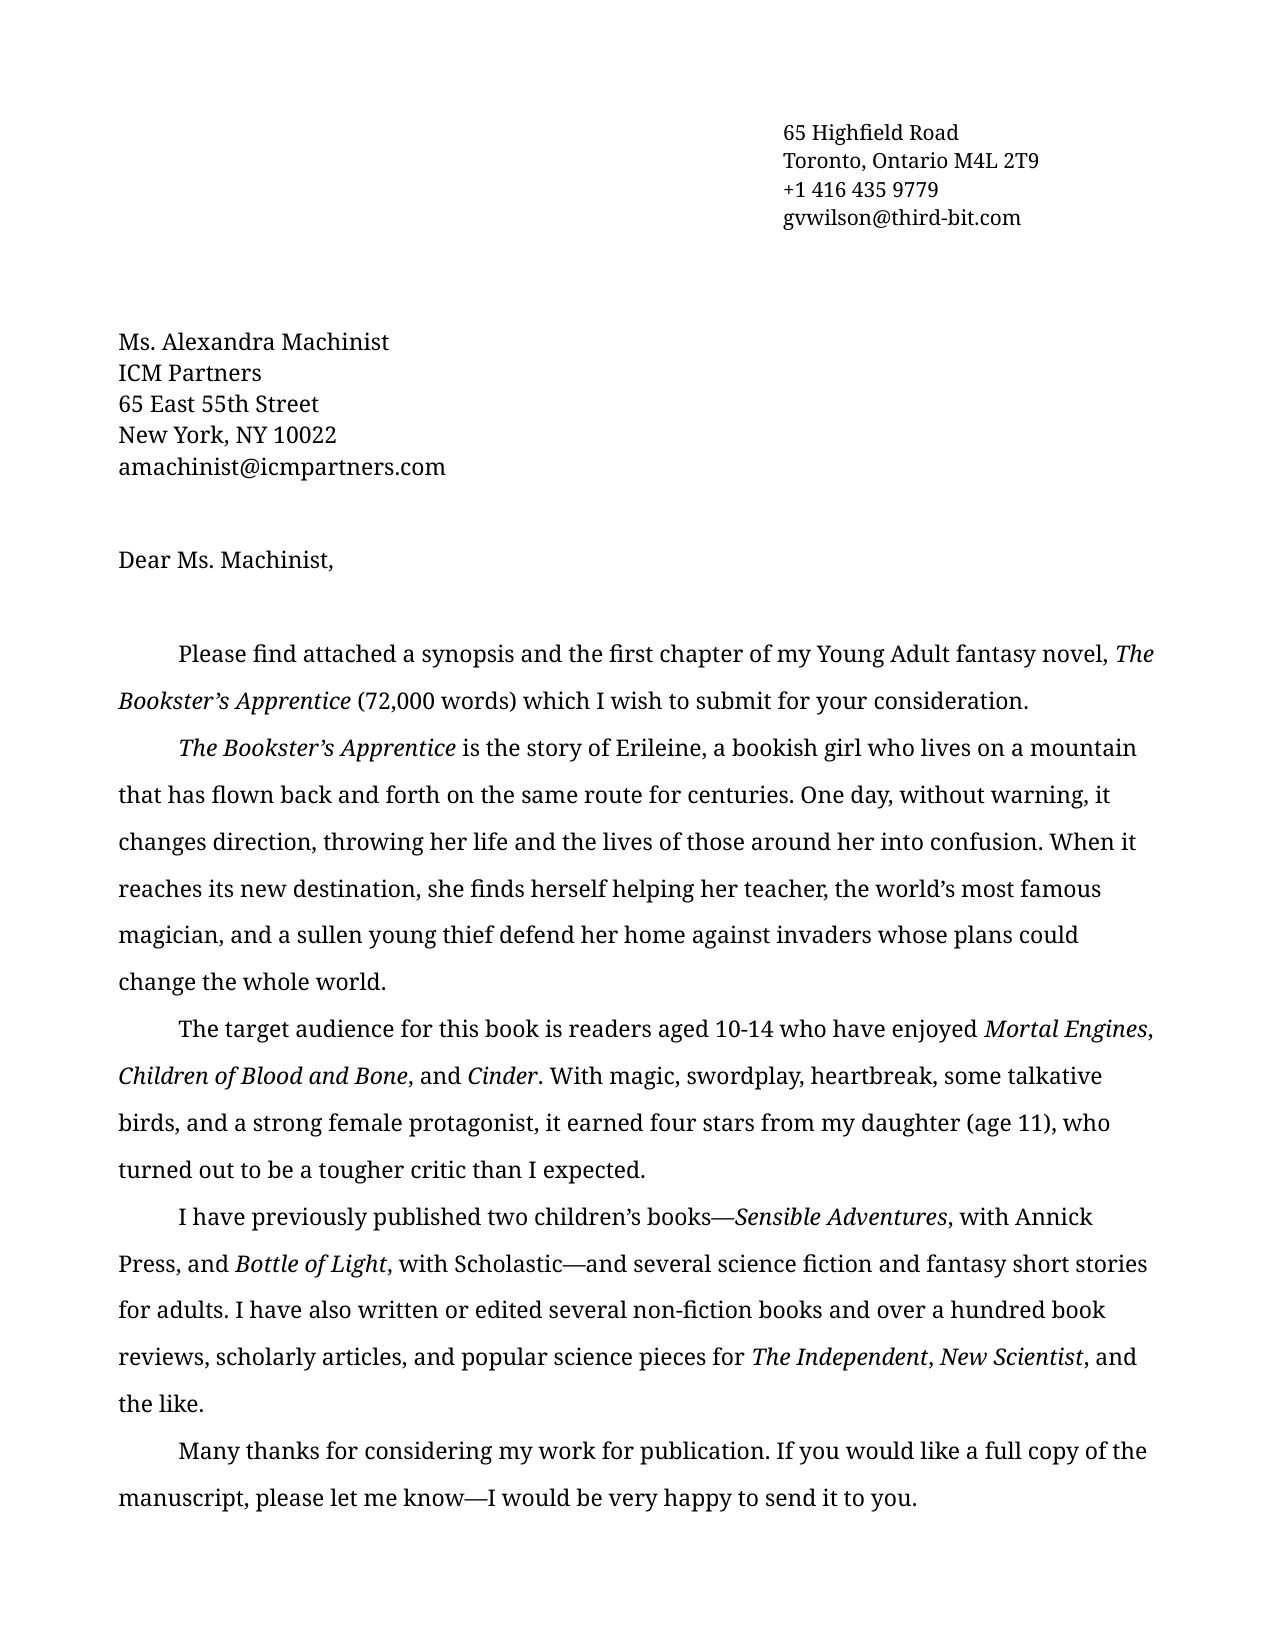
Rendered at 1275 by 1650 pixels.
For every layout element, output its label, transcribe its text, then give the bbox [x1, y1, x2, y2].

text I have previously published two children’s books—Sensible Adventures, with Annick Press, and Bottle of Light, with Scholastic—and several science fiction and fantasy short stories for adults. I have also written or edited several non-fiction books and over a hundred book reviews, scholarly articles, and popular science pieces for The Independent, New Scientist, and the like. [118, 1201, 1157, 1419]
text Dear Ms. Machinist, [118, 544, 1157, 576]
text amachinist@icmpartners.com [118, 451, 1157, 482]
text Many thanks for considering my work for publication. If you would like a full copy of the manuscript, please let me know—I would be very happy to send it to you. [118, 1435, 1157, 1513]
text 65 Highfield Road [118, 118, 1157, 147]
text Ms. Alexandra Machinist [118, 326, 1157, 357]
text +1 416 435 9779 [118, 175, 1157, 203]
text ICM Partners [118, 357, 1157, 388]
text gvwilson@third-bit.com [118, 203, 1157, 232]
text Please find attached a synopsis and the first chapter of my Young Adult fantasy novel, The Bookster’s Apprentice (72,000 words) which I wish to submit for your consideration. [118, 638, 1157, 716]
text The Bookster’s Apprentice is the story of Erileine, a bookish girl who lives on a mountain that has flown back and forth on the same route for centuries. One day, without warning, it changes direction, throwing her life and the lives of those around her into confusion. When it reaches its new destination, she finds herself helping her teacher, the world’s most famous magician, and a sullen young thief defend her home against invaders whose plans could change the whole world. [118, 732, 1157, 997]
text New York, NY 10022 [118, 419, 1157, 451]
text Toronto, Ontario M4L 2T9 [118, 147, 1157, 175]
text 65 East 55th Street [118, 388, 1157, 419]
text The target audience for this book is readers aged 10-14 who have enjoyed Mortal Engines, Children of Blood and Bone, and Cinder. With magic, swordplay, heartbreak, some talkative birds, and a strong female protagonist, it earned four stars from my daughter (age 11), who turned out to be a tougher critic than I expected. [118, 1013, 1157, 1185]
